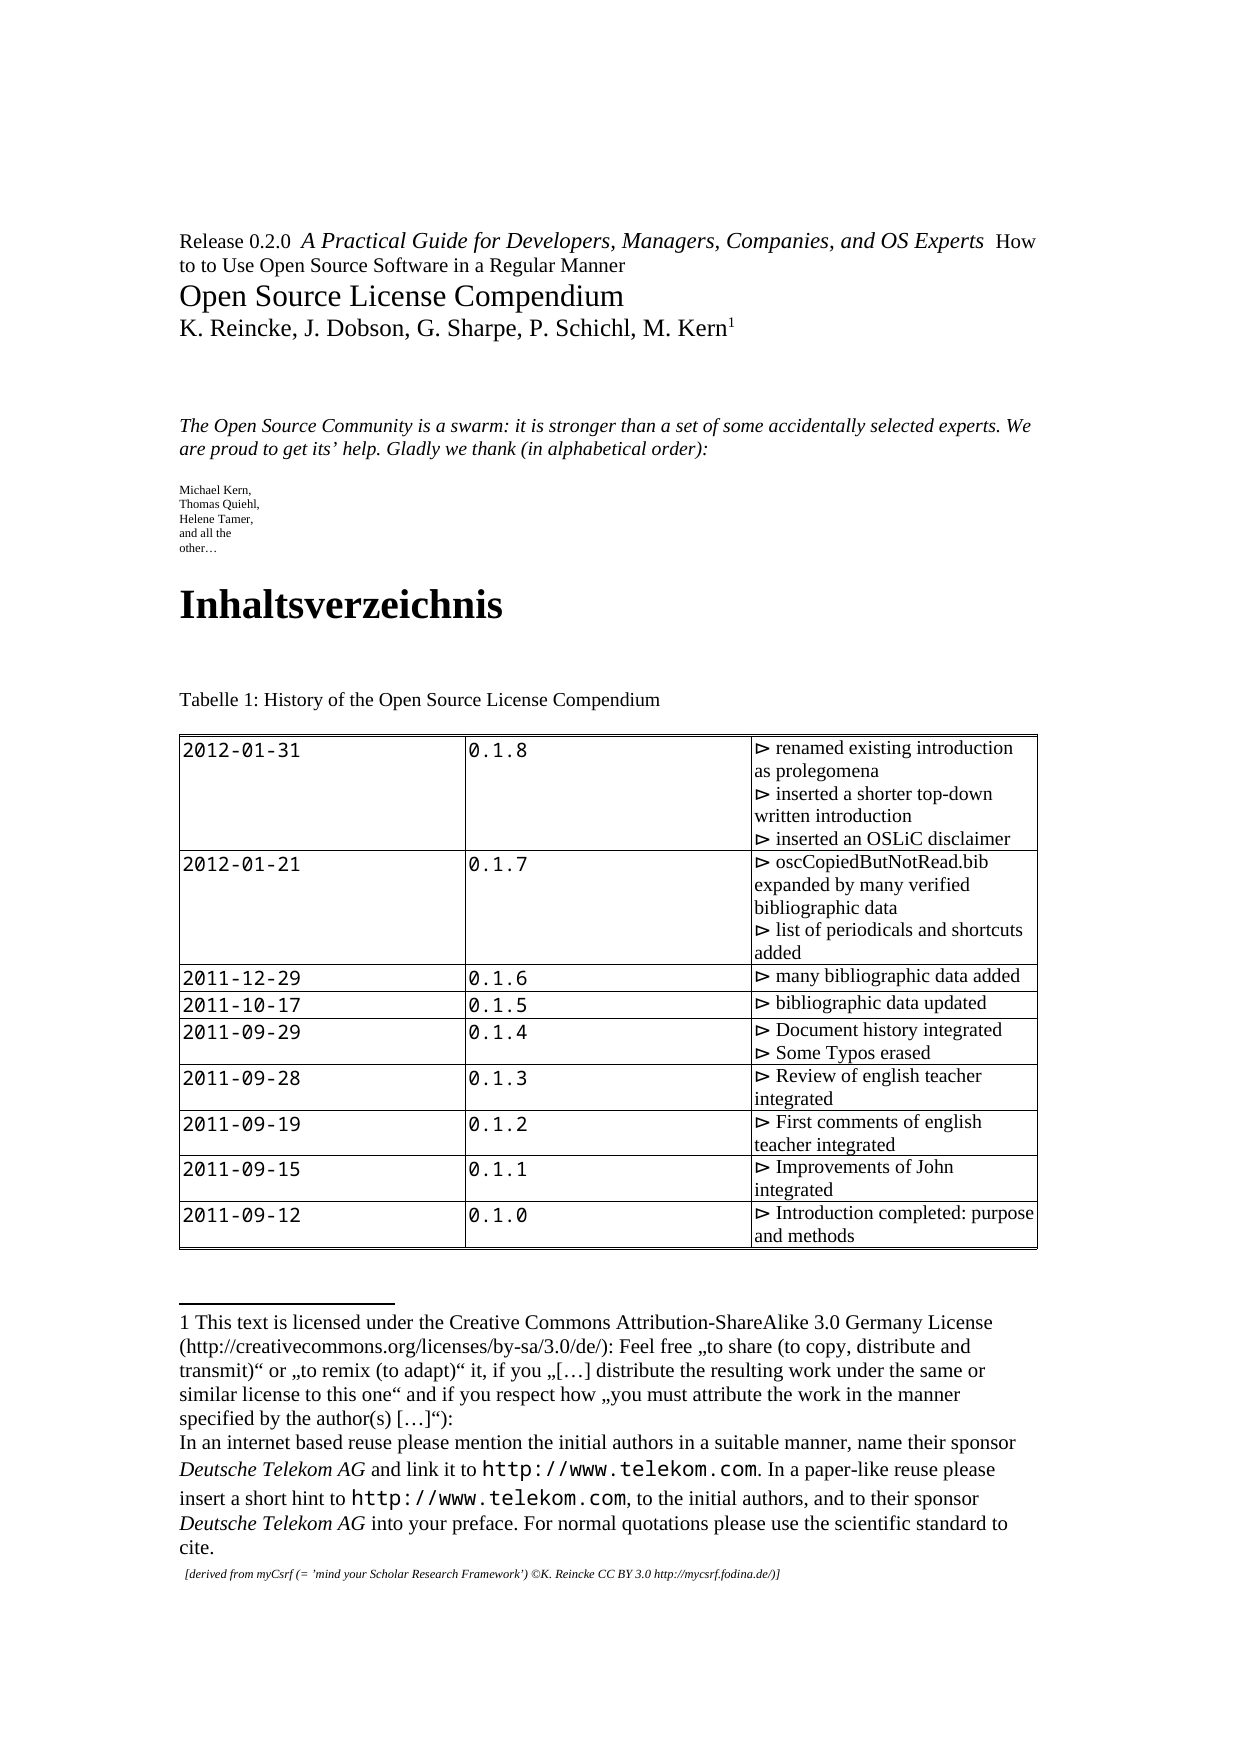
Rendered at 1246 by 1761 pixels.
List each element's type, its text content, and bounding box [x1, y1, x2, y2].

table_cell ⊳ many bibliographic data added [752, 965, 1037, 991]
table_cell 2011-09-12 [180, 1202, 465, 1247]
text and all the [179, 526, 1037, 540]
table_cell 0.1.7 [466, 851, 751, 964]
table_cell ⊳ oscCopiedButNotRead.bib expanded by many verified bibliographic data ⊳ list of periodicals and shortcuts added [752, 851, 1037, 964]
text This text is licensed under the Creative Commons Attribution-ShareAlike 3.0 Germany License (http://creativecommons.org/licenses/by-sa/3.0/de/): Feel free „to share (to copy, distribute and transmit)“ or „to remix (to adapt)“ it, if you „[…] distribute the resulting work under the same or similar license to this one“ and if you respect how „you must attribute the work in the manner specified by the author(s) […]“): In an internet based reuse please mention the initial authors in a suitable manner, name their sponsor Deutsche Telekom AG and link it to http://www.telekom.com. In a paper-like reuse please insert a short hint to http://www.telekom.com, to the initial authors, and to their sponsor Deutsche Telekom AG into your preface. For normal quotations please use the scientific standard to cite. [derived from myCsrf (= ’mind your Scholar Research Framework’) ©K. Reincke CC BY 3.0 http://mycsrf.fodina.de/)] [179, 1310, 1037, 1583]
table_cell ⊳ Introduction completed: purpose and methods [752, 1202, 1037, 1247]
table_cell 2011-10-17 [180, 992, 465, 1018]
text Open Source License Compendium [179, 277, 1037, 313]
table_cell 2011-09-29 [180, 1019, 465, 1064]
table_cell ⊳ First comments of english teacher integrated [752, 1111, 1037, 1155]
text Release 0.2.0 A Practical Guide for Developers, Managers, Companies, and OS Experts How to to Use Open Source Software in a Regular Manner [179, 227, 1037, 277]
text Helene Tamer, [179, 512, 1037, 526]
table_cell ⊳ bibliographic data updated [752, 992, 1037, 1018]
table_cell 0.1.1 [466, 1156, 751, 1201]
table_header ⊳ renamed existing introduction as prolegomena ⊳ inserted a shorter top-down written introduction ⊳ inserted an OSLiC disclaimer [752, 737, 1037, 850]
table_cell 2011-09-19 [180, 1111, 465, 1155]
table_cell 2011-12-29 [180, 965, 465, 991]
table_cell 2011-09-28 [180, 1065, 465, 1110]
table_cell 0.1.3 [466, 1065, 751, 1110]
table_cell 0.1.6 [466, 965, 751, 991]
table_cell 2011-09-15 [180, 1156, 465, 1201]
text K. Reincke, J. Dobson, G. Sharpe, P. Schichl, M. Kern [179, 313, 1037, 342]
table_cell ⊳ Review of english teacher integrated [752, 1065, 1037, 1110]
table_cell ⊳ Document history integrated ⊳ Some Typos erased [752, 1019, 1037, 1064]
text The Open Source Community is a swarm: it is stronger than a set of some accidentally selected experts. We are proud to get its’ help. Gladly we thank (in alphabetical order): [179, 414, 1037, 460]
table_cell 0.1.0 [466, 1202, 751, 1247]
table_cell 0.1.4 [466, 1019, 751, 1064]
table_cell ⊳ Improvements of John integrated [752, 1156, 1037, 1201]
text Inhaltsverzeichnis [179, 580, 1037, 628]
table_cell 0.1.2 [466, 1111, 751, 1155]
text Tabelle 1: History of the Open Source License Compendium [179, 688, 1037, 711]
table_header 2012-01-31 [180, 737, 465, 850]
table_cell 0.1.5 [466, 992, 751, 1018]
text Michael Kern, [179, 483, 1037, 497]
text Thomas Quiehl, [179, 497, 1037, 512]
table_header 0.1.8 [466, 737, 751, 850]
table_cell 2012-01-21 [180, 851, 465, 964]
text other… [179, 540, 1037, 555]
